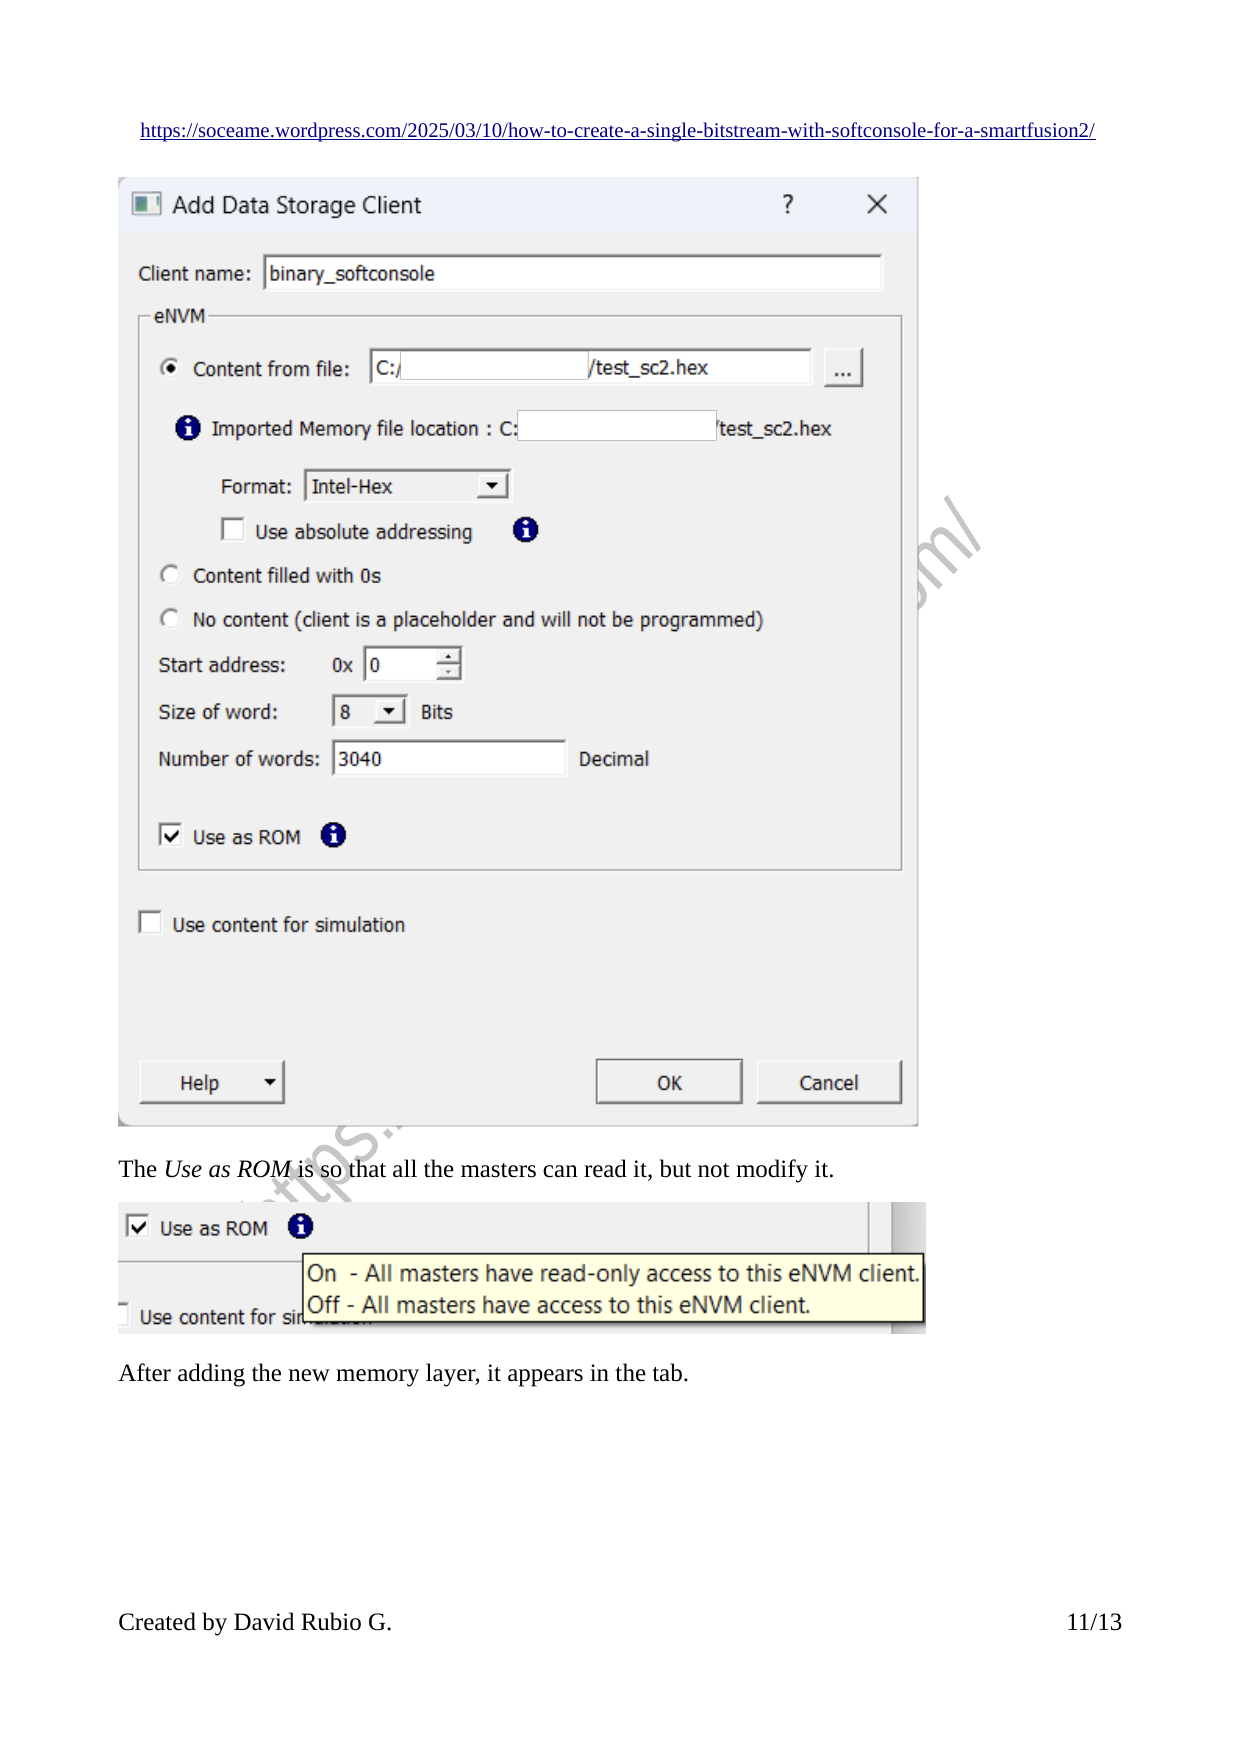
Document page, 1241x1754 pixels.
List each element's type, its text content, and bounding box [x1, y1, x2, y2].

text After adding the new memory layer, it appears in the tab. [118, 1358, 1122, 1386]
text The Use as ROM is so that all the masters can read it, but not modify it. [118, 1154, 324, 1183]
text The Use as ROM is so that all the masters can read it, but not modify it. [347, 1154, 1122, 1183]
picture [118, 1202, 926, 1334]
picture [118, 177, 926, 1131]
